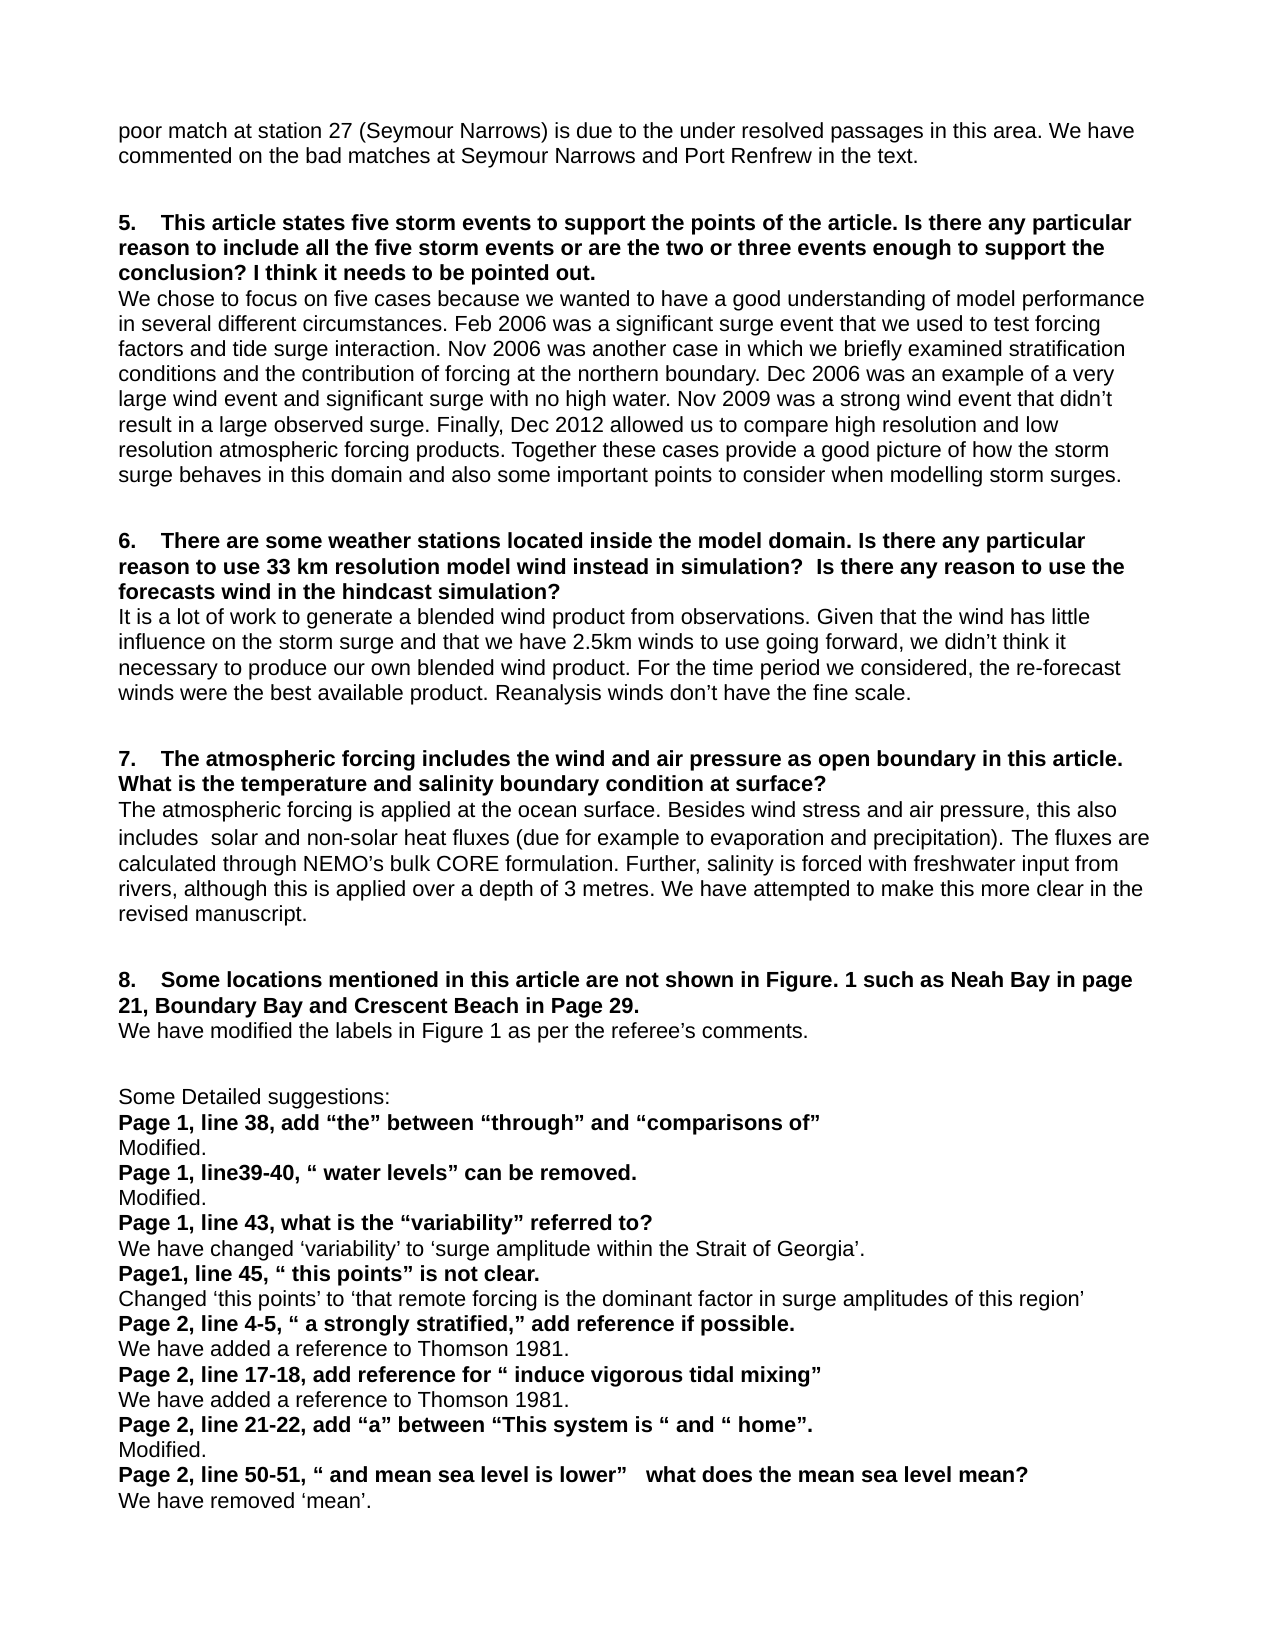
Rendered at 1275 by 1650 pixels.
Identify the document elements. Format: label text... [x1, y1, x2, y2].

text Changed ‘this points’ to ‘that remote forcing is the dominant factor in surge amplitudes of this region’ [118, 1286, 1157, 1311]
text Modified. [118, 1134, 1157, 1160]
text We have added a reference to Thomson 1981. [118, 1336, 1157, 1361]
text poor match at station 27 (Seymour Narrows) is due to the under resolved passages in this area. We have commented on the bad matches at Seymour Narrows and Port Renfrew in the text. [118, 118, 1157, 168]
text Page1, line 45, “ this points” is not clear. [118, 1261, 1157, 1286]
text The atmospheric forcing is applied at the ocean surface. Besides wind stress and air pressure, this also includes solar and non-solar heat fluxes (due for example to evaporation and precipitation). The fluxes are calculated through NEMO’s bulk CORE formulation. Further, salinity is forced with freshwater input from rivers, although this is applied over a depth of 3 metres. We have attempted to make this more clear in the revised manuscript. [118, 796, 1157, 926]
text Modified. [118, 1437, 1157, 1462]
text We have removed ‘mean’. [118, 1487, 1157, 1513]
text 8. Some locations mentioned in this article are not shown in Figure. 1 such as Neah Bay in page 21, Boundary Bay and Crescent Beach in Page 29. [118, 967, 1157, 1018]
text Page 2, line 4-5, “ a strongly stratified,” add reference if possible. [118, 1311, 1157, 1336]
text Page 1, line 43, what is the “variability” referred to? [118, 1210, 1157, 1235]
text 5. This article states five storm events to support the points of the article. Is there any particular reason to include all the five storm events or are the two or three events enough to support the conclusion? I think it needs to be pointed out. [118, 210, 1157, 285]
text 6. There are some weather stations located inside the model domain. Is there any particular reason to use 33 km resolution model wind instead in simulation? Is there any reason to use the forecasts wind in the hindcast simulation? [118, 528, 1157, 604]
text Page 1, line 38, add “the” between “through” and “comparisons of” [118, 1109, 1157, 1134]
text Modified. [118, 1185, 1157, 1210]
text We chose to focus on five cases because we wanted to have a good understanding of model performance in several different circumstances. Feb 2006 was a significant surge event that we used to test forcing factors and tide surge interaction. Nov 2006 was another case in which we briefly examined stratification conditions and the contribution of forcing at the northern boundary. Dec 2006 was an example of a very large wind event and significant surge with no high water. Nov 2009 was a strong wind event that didn’t result in a large observed surge. Finally, Dec 2012 allowed us to compare high resolution and low resolution atmospheric forcing products. Together these cases provide a good picture of how the storm surge behaves in this domain and also some important points to consider when modelling storm surges. [118, 285, 1157, 487]
text We have added a reference to Thomson 1981. [118, 1387, 1157, 1412]
text It is a lot of work to generate a blended wind product from observations. Given that the wind has little influence on the storm surge and that we have 2.5km winds to use going forward, we didn’t think it necessary to produce our own blended wind product. For the time period we considered, the re-forecast winds were the best available product. Reanalysis winds don’t have the fine scale. [118, 604, 1157, 705]
text 7. The atmospheric forcing includes the wind and air pressure as open boundary in this article. What is the temperature and salinity boundary condition at surface? [118, 746, 1157, 796]
text Page 1, line39-40, “ water levels” can be removed. [118, 1160, 1157, 1185]
text We have changed ‘variability’ to ‘surge amplitude within the Strait of Georgia’. [118, 1235, 1157, 1261]
text Page 2, line 50-51, “ and mean sea level is lower” what does the mean sea level mean? [118, 1462, 1157, 1487]
text Some Detailed suggestions: [118, 1084, 1157, 1109]
text Page 2, line 21-22, add “a” between “This system is “ and “ home”. [118, 1412, 1157, 1437]
text Page 2, line 17-18, add reference for “ induce vigorous tidal mixing” [118, 1361, 1157, 1387]
text We have modified the labels in Figure 1 as per the referee’s comments. [118, 1018, 1157, 1043]
